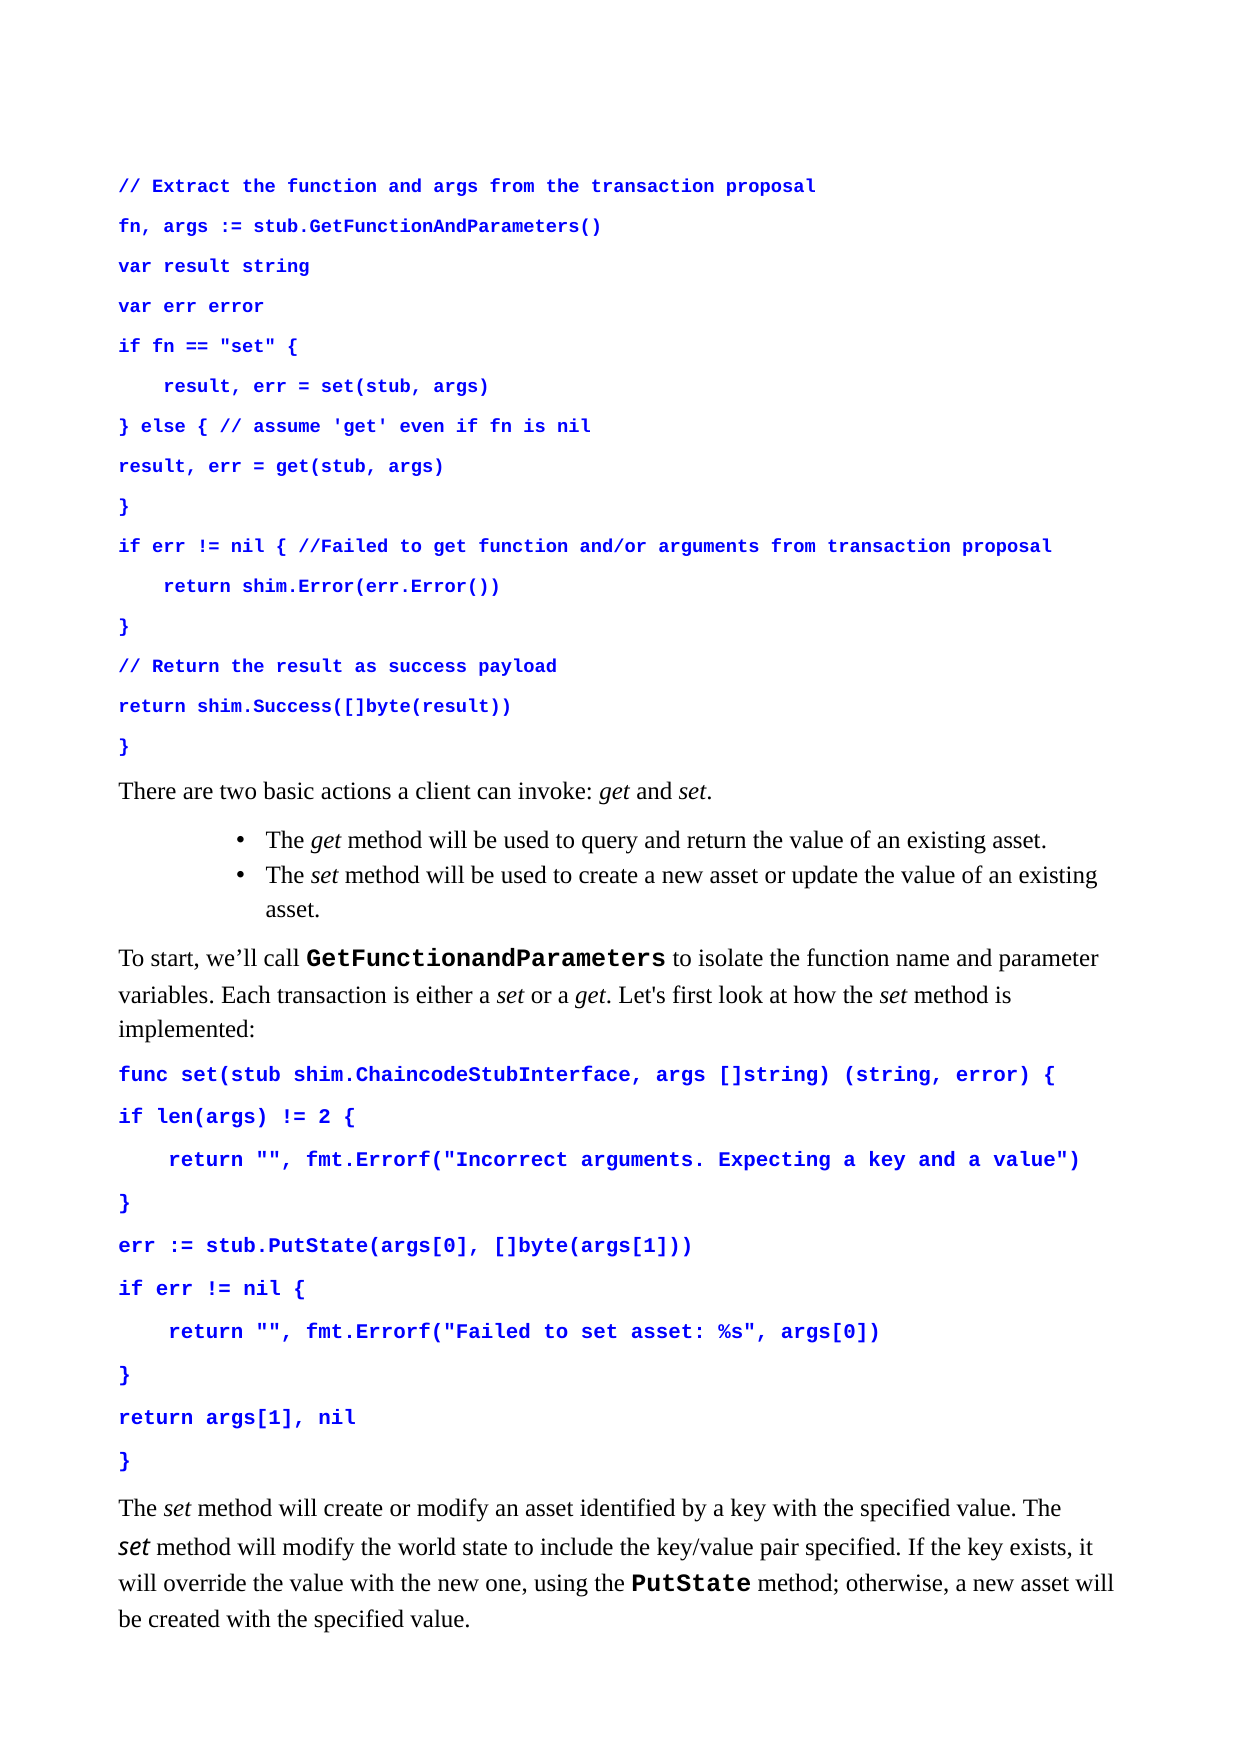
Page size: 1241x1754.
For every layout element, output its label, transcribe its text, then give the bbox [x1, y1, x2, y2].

text // Extract the function and args from the transaction proposal [118, 176, 1122, 198]
text return "", fmt.Errorf("Failed to set asset: %s", args[0]) [118, 1321, 1122, 1345]
text } [118, 496, 1122, 518]
text There are two basic actions a client can invoke: get and set. [118, 776, 1122, 805]
text if len(args) != 2 { [118, 1106, 1122, 1130]
text if err != nil { //Failed to get function and/or arguments from transaction proposal [118, 536, 1122, 558]
text } [118, 736, 1122, 758]
text if fn == "set" { [118, 336, 1122, 358]
text return shim.Success([]byte(result)) [118, 696, 1122, 718]
text } else { // assume 'get' even if fn is nil [118, 416, 1122, 438]
text } [118, 1364, 1122, 1388]
text return "", fmt.Errorf("Incorrect arguments. Expecting a key and a value") [118, 1149, 1122, 1173]
text } [118, 1192, 1122, 1216]
text err := stub.PutState(args[0], []byte(args[1])) [118, 1235, 1122, 1259]
text result, err = set(stub, args) [118, 376, 1122, 398]
text result, err = get(stub, args) [118, 456, 1122, 478]
text var result string [118, 256, 1122, 278]
text // Return the result as success payload [118, 656, 1122, 678]
text func set(stub shim.ChaincodeStubInterface, args []string) (string, error) { [118, 1063, 1122, 1087]
text To start, we’ll call GetFunctionandParameters to isolate the function name and parameter variables. Each transaction is either a set or a get. Let's first look at how the set method is implemented: [118, 943, 1122, 1043]
text if err != nil { [118, 1278, 1122, 1302]
text fn, args := stub.GetFunctionAndParameters() [118, 216, 1122, 238]
list The set method will be used to create a new asset or update the value of an existing asset. [236, 860, 1122, 923]
text return shim.Error(err.Error()) [118, 576, 1122, 598]
text var err error [118, 296, 1122, 318]
text return args[1], nil [118, 1407, 1122, 1431]
list The get method will be used to query and return the value of an existing asset. [236, 825, 1122, 854]
text } [118, 616, 1122, 638]
text The set method will create or modify an asset identified by a key with the specified value. The set method will modify the world state to include the key/value pair specified. If the key exists, it will override the value with the new one, using the PutState method; otherwise, a new asset will be created with the specified value. [118, 1493, 1122, 1633]
text } [118, 1450, 1122, 1473]
